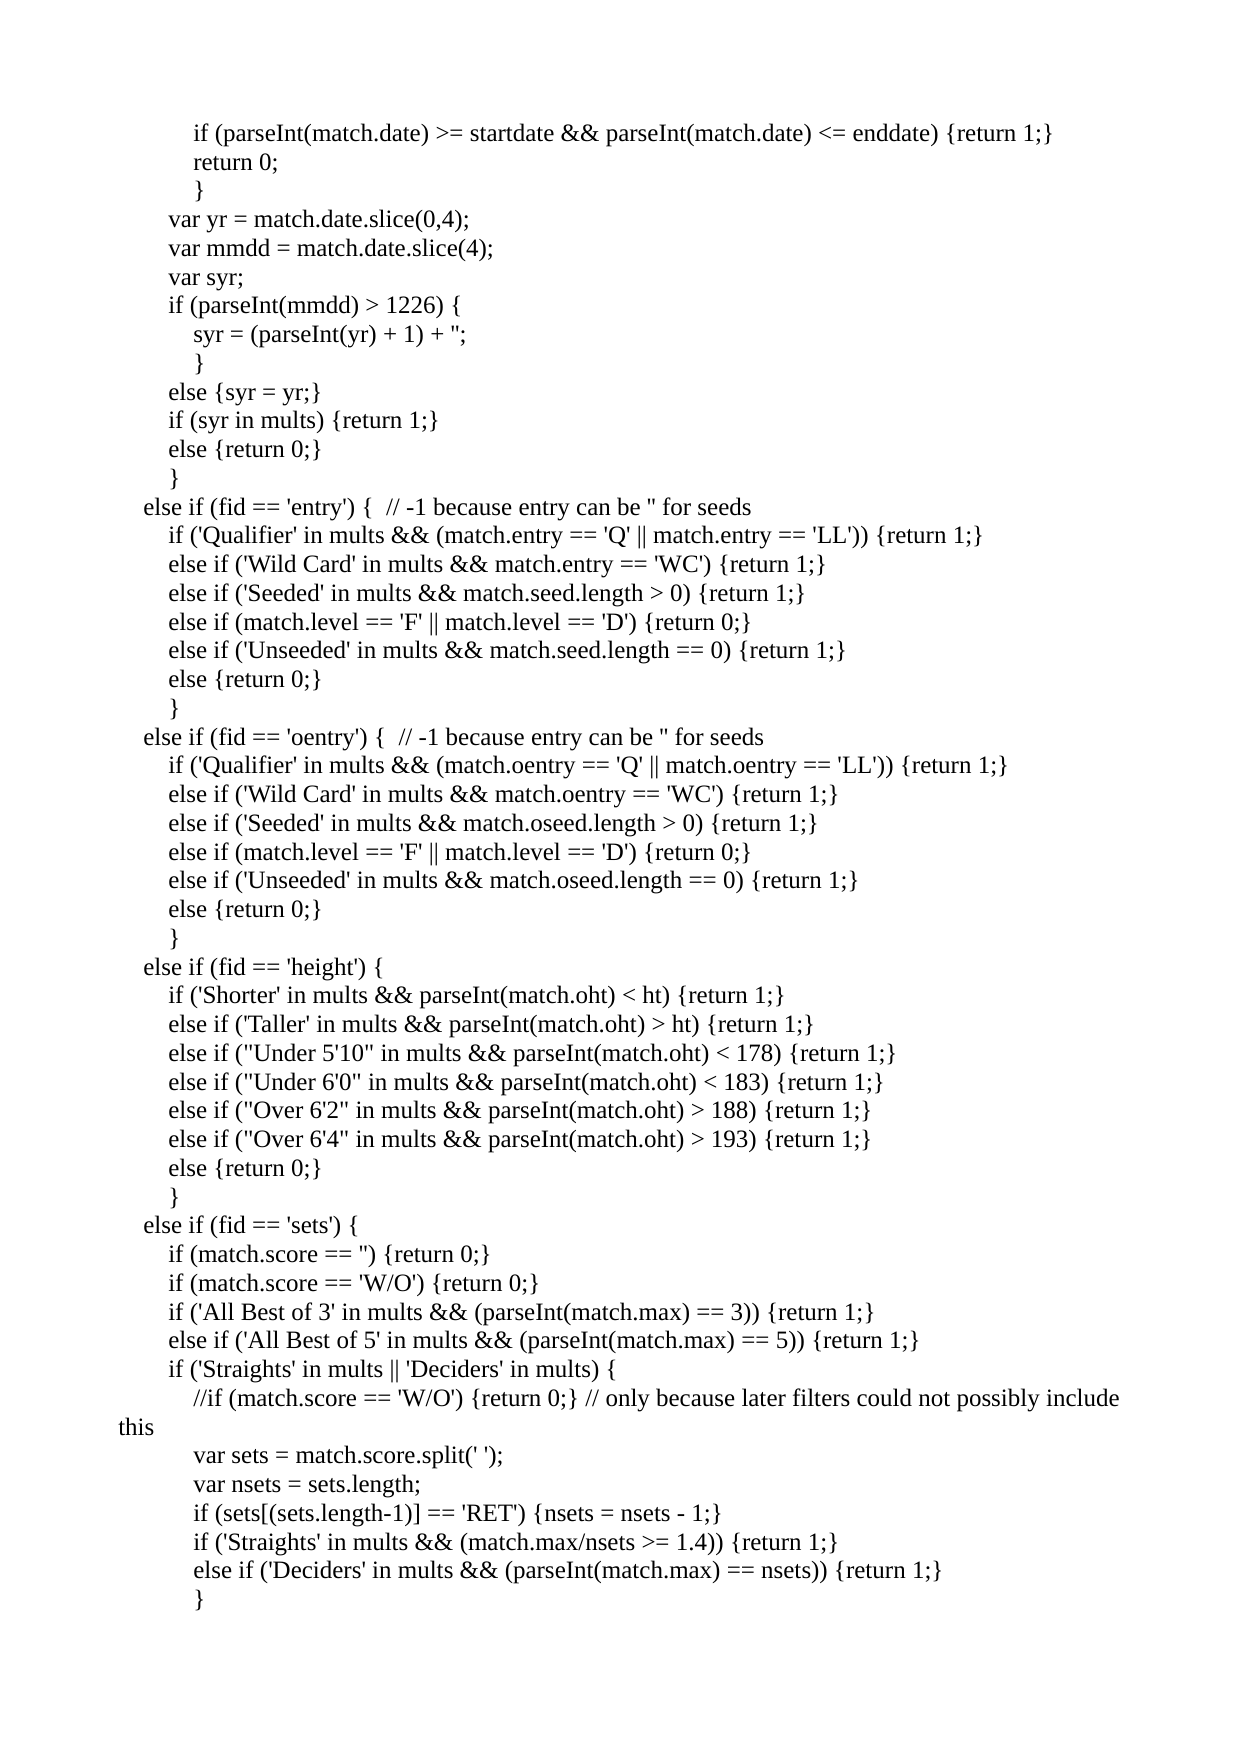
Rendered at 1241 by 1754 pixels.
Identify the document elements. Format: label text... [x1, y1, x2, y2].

text if ('All Best of 3' in mults && (parseInt(match.max) == 3)) {return 1;} [118, 1297, 1122, 1326]
text else if ("Under 5'10" in mults && parseInt(match.oht) < 178) {return 1;} [118, 1038, 1122, 1067]
text } [118, 1182, 1122, 1211]
text } [118, 1584, 1122, 1613]
text else if ("Under 6'0" in mults && parseInt(match.oht) < 183) {return 1;} [118, 1067, 1122, 1096]
text if (match.score == '') {return 0;} [118, 1239, 1122, 1268]
text if (parseInt(match.date) >= startdate && parseInt(match.date) <= enddate) {return 1;} [118, 118, 1122, 147]
text if (match.score == 'W/O') {return 0;} [118, 1268, 1122, 1297]
text else if ("Over 6'4" in mults && parseInt(match.oht) > 193) {return 1;} [118, 1124, 1122, 1153]
text return 0; [118, 147, 1122, 176]
text } [118, 693, 1122, 722]
text var mmdd = match.date.slice(4); [118, 233, 1122, 262]
text else if ('Taller' in mults && parseInt(match.oht) > ht) {return 1;} [118, 1009, 1122, 1038]
text if ('Straights' in mults || 'Deciders' in mults) { [118, 1354, 1122, 1383]
text var nsets = sets.length; [118, 1469, 1122, 1498]
text else if (fid == 'oentry') { // -1 because entry can be '' for seeds [118, 722, 1122, 751]
text else if ('Seeded' in mults && match.oseed.length > 0) {return 1;} [118, 808, 1122, 837]
text if ('Shorter' in mults && parseInt(match.oht) < ht) {return 1;} [118, 981, 1122, 1009]
text else if ('Deciders' in mults && (parseInt(match.max) == nsets)) {return 1;} [118, 1556, 1122, 1584]
text } [118, 348, 1122, 377]
text if ('Qualifier' in mults && (match.oentry == 'Q' || match.oentry == 'LL')) {return 1;} [118, 751, 1122, 779]
text var sets = match.score.split(' '); [118, 1441, 1122, 1469]
text else {return 0;} [118, 894, 1122, 923]
text else {return 0;} [118, 434, 1122, 463]
text else if (fid == 'height') { [118, 952, 1122, 981]
text else if ('Unseeded' in mults && match.seed.length == 0) {return 1;} [118, 636, 1122, 664]
text else if (match.level == 'F' || match.level == 'D') {return 0;} [118, 837, 1122, 866]
text var syr; [118, 262, 1122, 291]
text if (syr in mults) {return 1;} [118, 406, 1122, 434]
text if ('Straights' in mults && (match.max/nsets >= 1.4)) {return 1;} [118, 1527, 1122, 1556]
text else if ('Seeded' in mults && match.seed.length > 0) {return 1;} [118, 578, 1122, 607]
text else if (match.level == 'F' || match.level == 'D') {return 0;} [118, 607, 1122, 636]
text } [118, 176, 1122, 204]
text var yr = match.date.slice(0,4); [118, 204, 1122, 233]
text else if (fid == 'sets') { [118, 1211, 1122, 1239]
text else {return 0;} [118, 1153, 1122, 1182]
text //if (match.score == 'W/O') {return 0;} // only because later filters could not possibly include this [118, 1383, 1122, 1441]
text if (parseInt(mmdd) > 1226) { [118, 291, 1122, 319]
text if (sets[(sets.length-1)] == 'RET') {nsets = nsets - 1;} [118, 1498, 1122, 1527]
text } [118, 923, 1122, 952]
text else if ("Over 6'2" in mults && parseInt(match.oht) > 188) {return 1;} [118, 1096, 1122, 1124]
text else if ('Unseeded' in mults && match.oseed.length == 0) {return 1;} [118, 866, 1122, 894]
text else {return 0;} [118, 664, 1122, 693]
text else if (fid == 'entry') { // -1 because entry can be '' for seeds [118, 492, 1122, 521]
text else if ('All Best of 5' in mults && (parseInt(match.max) == 5)) {return 1;} [118, 1326, 1122, 1354]
text if ('Qualifier' in mults && (match.entry == 'Q' || match.entry == 'LL')) {return 1;} [118, 521, 1122, 549]
text else if ('Wild Card' in mults && match.entry == 'WC') {return 1;} [118, 549, 1122, 578]
text else {syr = yr;} [118, 377, 1122, 406]
text } [118, 463, 1122, 492]
text else if ('Wild Card' in mults && match.oentry == 'WC') {return 1;} [118, 779, 1122, 808]
text syr = (parseInt(yr) + 1) + ''; [118, 319, 1122, 348]
